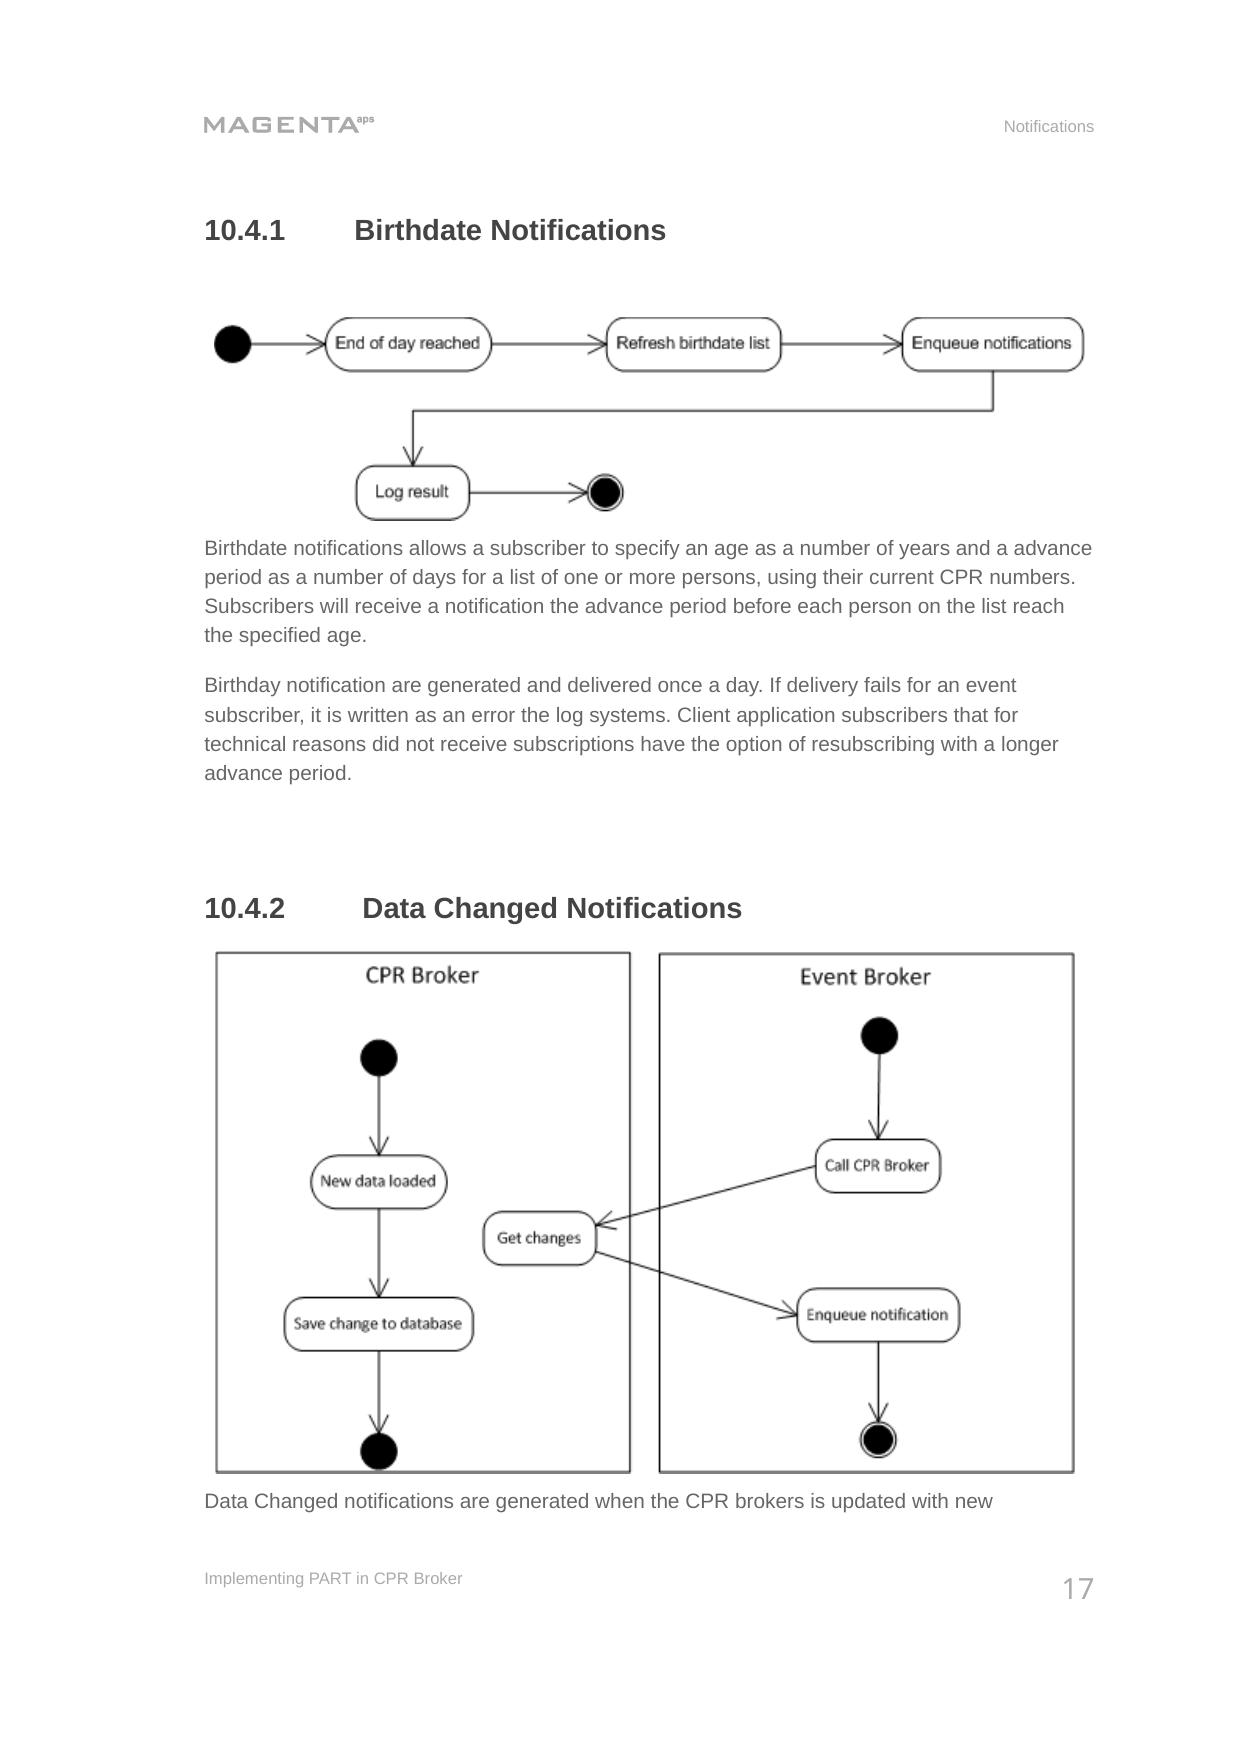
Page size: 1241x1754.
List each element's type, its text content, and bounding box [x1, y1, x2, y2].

subtitle Data Changed Notifications [204, 872, 1094, 930]
subtitle Birthdate Notifications [204, 194, 1094, 252]
text Birthdate notifications allows a subscriber to specify an age as a number of years and a advance period as a number of days for a list of one or more persons, using their current CPR numbers. Subscribers will receive a notification the advance period before each person on the list reach the specified age. [204, 317, 1094, 649]
picture [215, 951, 1075, 1474]
text Data Changed notifications are generated when the CPR brokers is updated with new [204, 944, 1094, 1515]
picture [214, 317, 1085, 521]
text Birthday notification are generated and delivered once a day. If delivery fails for an event subscriber, it is written as an error the log systems. Client application subscribers that for technical reasons did not receive subscriptions have the option of resubscribing with a longer advance period. [204, 669, 1094, 786]
